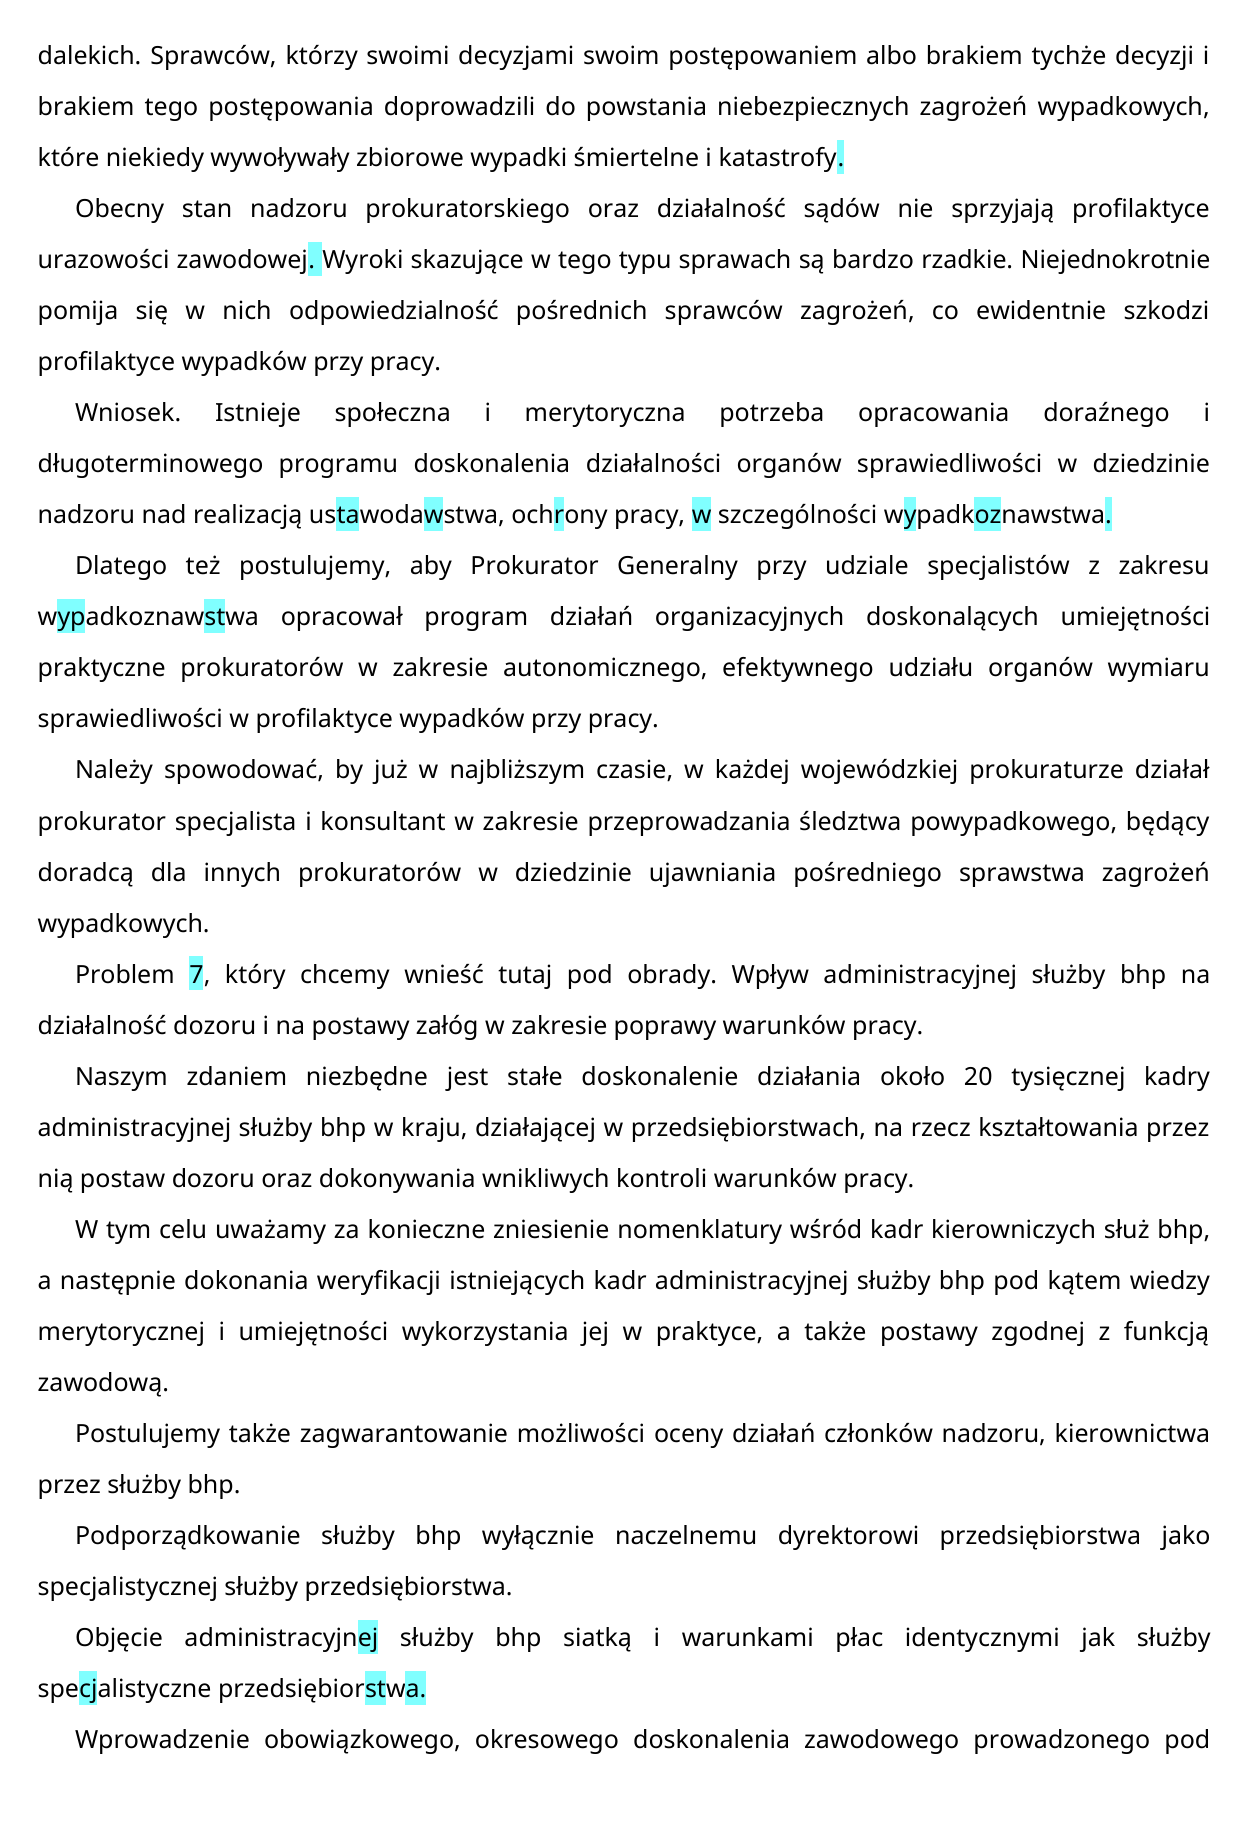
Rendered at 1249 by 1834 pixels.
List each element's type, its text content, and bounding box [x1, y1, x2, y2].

text Naszym zdaniem niezbędne jest stałe doskonalenie działania około 20 tysięcznej kadry administracyjnej służby bhp w kraju, działającej w przedsiębiorstwach, na rzecz kształtowania przez nią postaw dozoru oraz dokonywania wnikliwych kontroli warunków pracy. [37, 1058, 1211, 1194]
text Problem 7, który chcemy wnieść tutaj pod obrady. Wpływ administracyjnej służby bhp na działalność dozoru i na postawy załóg w zakresie poprawy warunków pracy. [37, 956, 1211, 1041]
text W tym celu uważamy za konieczne zniesienie nomenklatury wśród kadr kierowniczych służ bhp, a następnie dokonania weryfikacji istniejących kadr administracyjnej służby bhp pod kątem wiedzy merytorycznej i umiejętności wykorzystania jej w praktyce, a także postawy zgodnej z funkcją zawodową. [37, 1211, 1211, 1399]
text Dlatego też postulujemy, aby Prokurator Generalny przy udziale specjalistów z zakresu wypadkoznawstwa opracował program działań organizacyjnych doskonalących umiejętności praktyczne prokuratorów w zakresie autonomicznego, efektywnego udziału organów wymiaru sprawiedliwości w profilaktyce wypadków przy pracy. [37, 548, 1211, 735]
text Wniosek. Istnieje społeczna i merytoryczna potrzeba opracowania doraźnego i długoterminowego programu doskonalenia działalności organów sprawiedliwości w dziedzinie nadzoru nad realizacją ustawodawstwa, ochrony pracy, w szczególności wypadkoznawstwa. [37, 395, 1211, 531]
text Objęcie administracyjnej służby bhp siatką i warunkami płac identycznymi jak służby specjalistyczne przedsiębiorstwa. [37, 1620, 1211, 1705]
text Podporządkowanie służby bhp wyłącznie naczelnemu dyrektorowi przedsiębiorstwa jako specjalistycznej służby przedsiębiorstwa. [37, 1518, 1211, 1603]
text dalekich. Sprawców, którzy swoimi decyzjami swoim postępowaniem albo brakiem tychże decyzji i brakiem tego postępowania doprowadzili do powstania niebezpiecznych zagrożeń wypadkowych, które niekiedy wywoływały zbiorowe wypadki śmiertelne i katastrofy. [37, 37, 1211, 174]
text Wprowadzenie obowiązkowego, okresowego doskonalenia zawodowego prowadzonego pod [37, 1722, 1211, 1756]
text Postulujemy także zagwarantowanie możliwości oceny działań członków nadzoru, kierownictwa przez służby bhp. [37, 1416, 1211, 1501]
text Obecny stan nadzoru prokuratorskiego oraz działalność sądów nie sprzyjają profilaktyce urazowości zawodowej. Wyroki skazujące w tego typu sprawach są bardzo rzadkie. Niejednokrotnie pomija się w nich odpowiedzialność pośrednich sprawców zagrożeń, co ewidentnie szkodzi profilaktyce wypadków przy pracy. [37, 191, 1211, 378]
text Należy spowodować, by już w najbliższym czasie, w każdej wojewódzkiej prokuraturze działał prokurator specjalista i konsultant w zakresie przeprowadzania śledztwa powypadkowego, będący doradcą dla innych prokuratorów w dziedzinie ujawniania pośredniego sprawstwa zagrożeń wypadkowych. [37, 752, 1211, 939]
